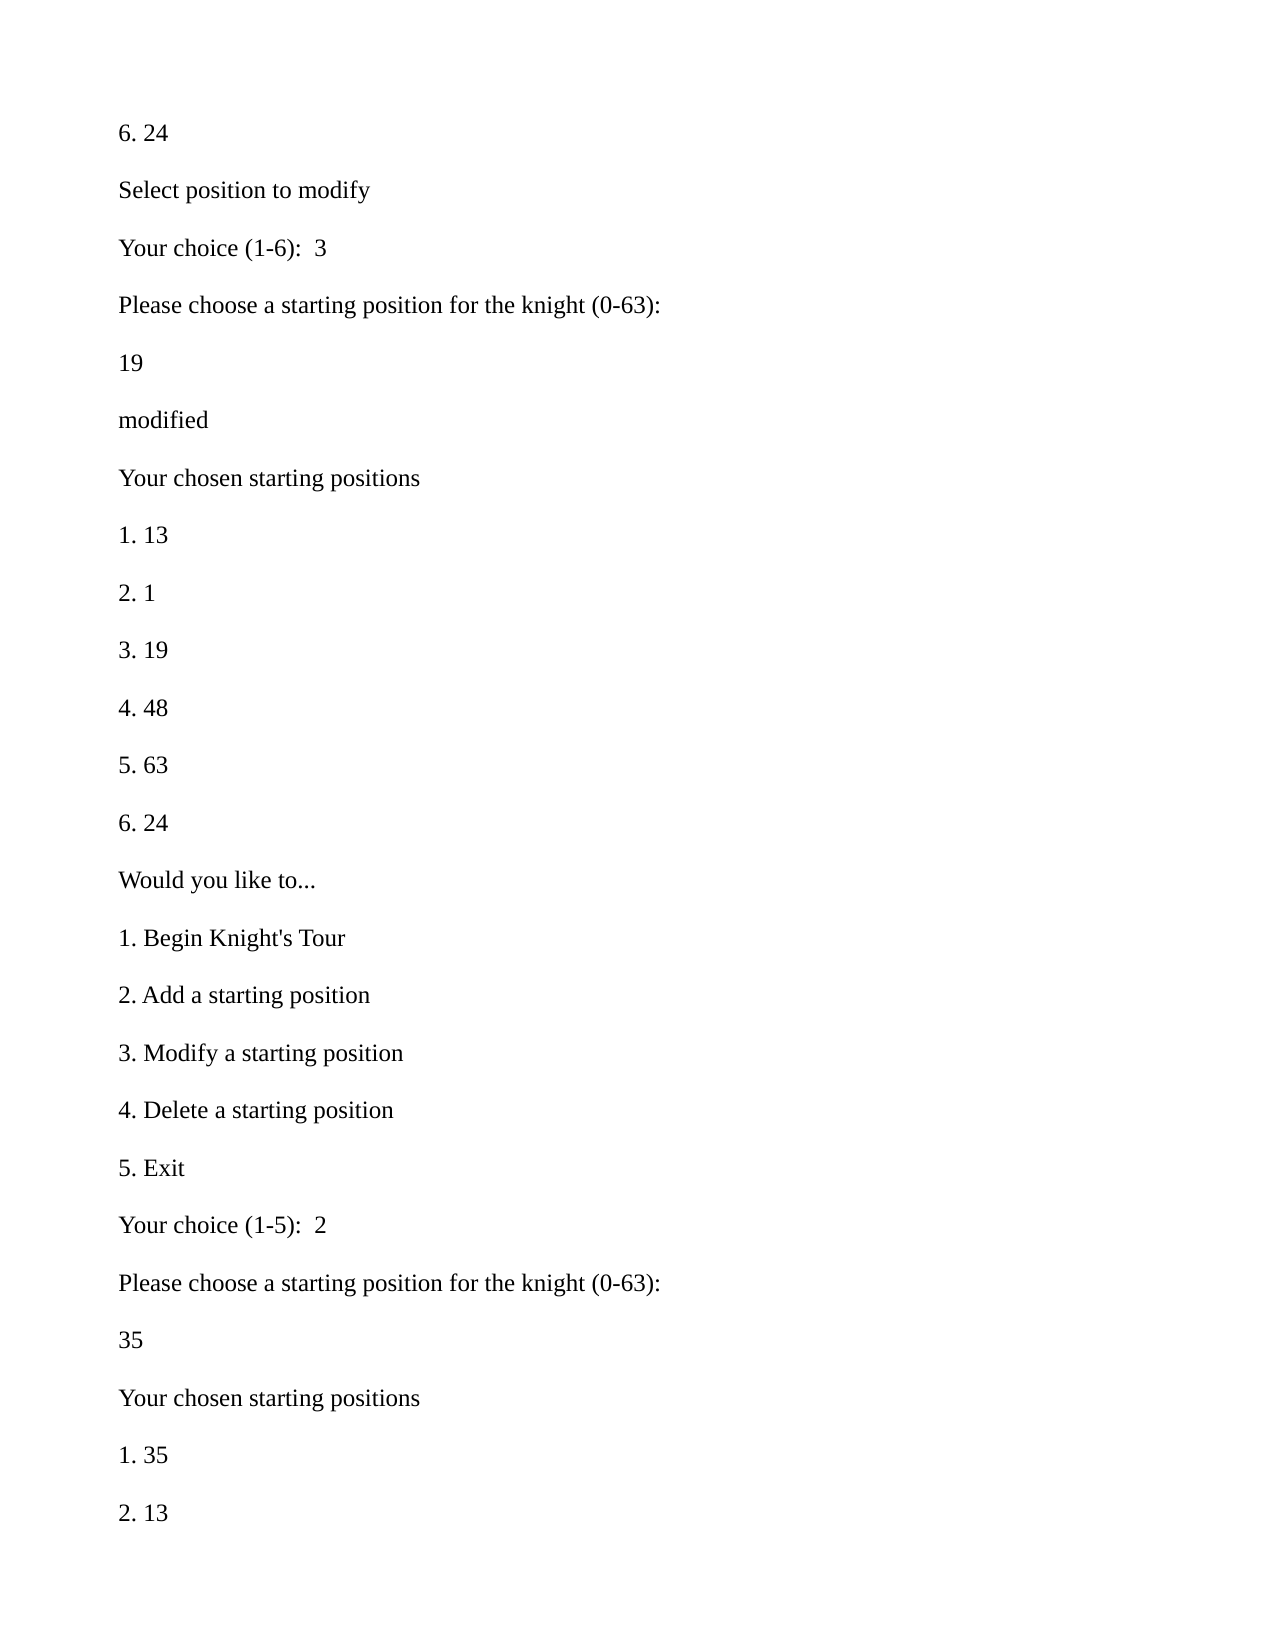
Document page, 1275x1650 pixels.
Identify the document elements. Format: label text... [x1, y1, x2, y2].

text Your choice (1-5): 2 [118, 1211, 1157, 1239]
text Please choose a starting position for the knight (0-63): [118, 1268, 1157, 1297]
text Please choose a starting position for the knight (0-63): [118, 291, 1157, 319]
text 6. 24 [118, 808, 1157, 837]
text 3. Modify a starting position [118, 1038, 1157, 1067]
text 2. 13 [118, 1498, 1157, 1527]
text 5. 63 [118, 751, 1157, 779]
text 1. 13 [118, 521, 1157, 549]
text 19 [118, 348, 1157, 377]
text 2. 1 [118, 578, 1157, 607]
text 6. 24 [118, 118, 1157, 147]
text 2. Add a starting position [118, 981, 1157, 1009]
text Would you like to... [118, 866, 1157, 894]
text Your chosen starting positions [118, 1383, 1157, 1412]
text 4. 48 [118, 693, 1157, 722]
text Your choice (1-6): 3 [118, 233, 1157, 262]
text Select position to modify [118, 176, 1157, 204]
text 1. 35 [118, 1441, 1157, 1469]
text 5. Exit [118, 1153, 1157, 1182]
text Your chosen starting positions [118, 463, 1157, 492]
text 3. 19 [118, 636, 1157, 664]
text 35 [118, 1326, 1157, 1354]
text 4. Delete a starting position [118, 1096, 1157, 1124]
text 1. Begin Knight's Tour [118, 923, 1157, 952]
text modified [118, 406, 1157, 434]
